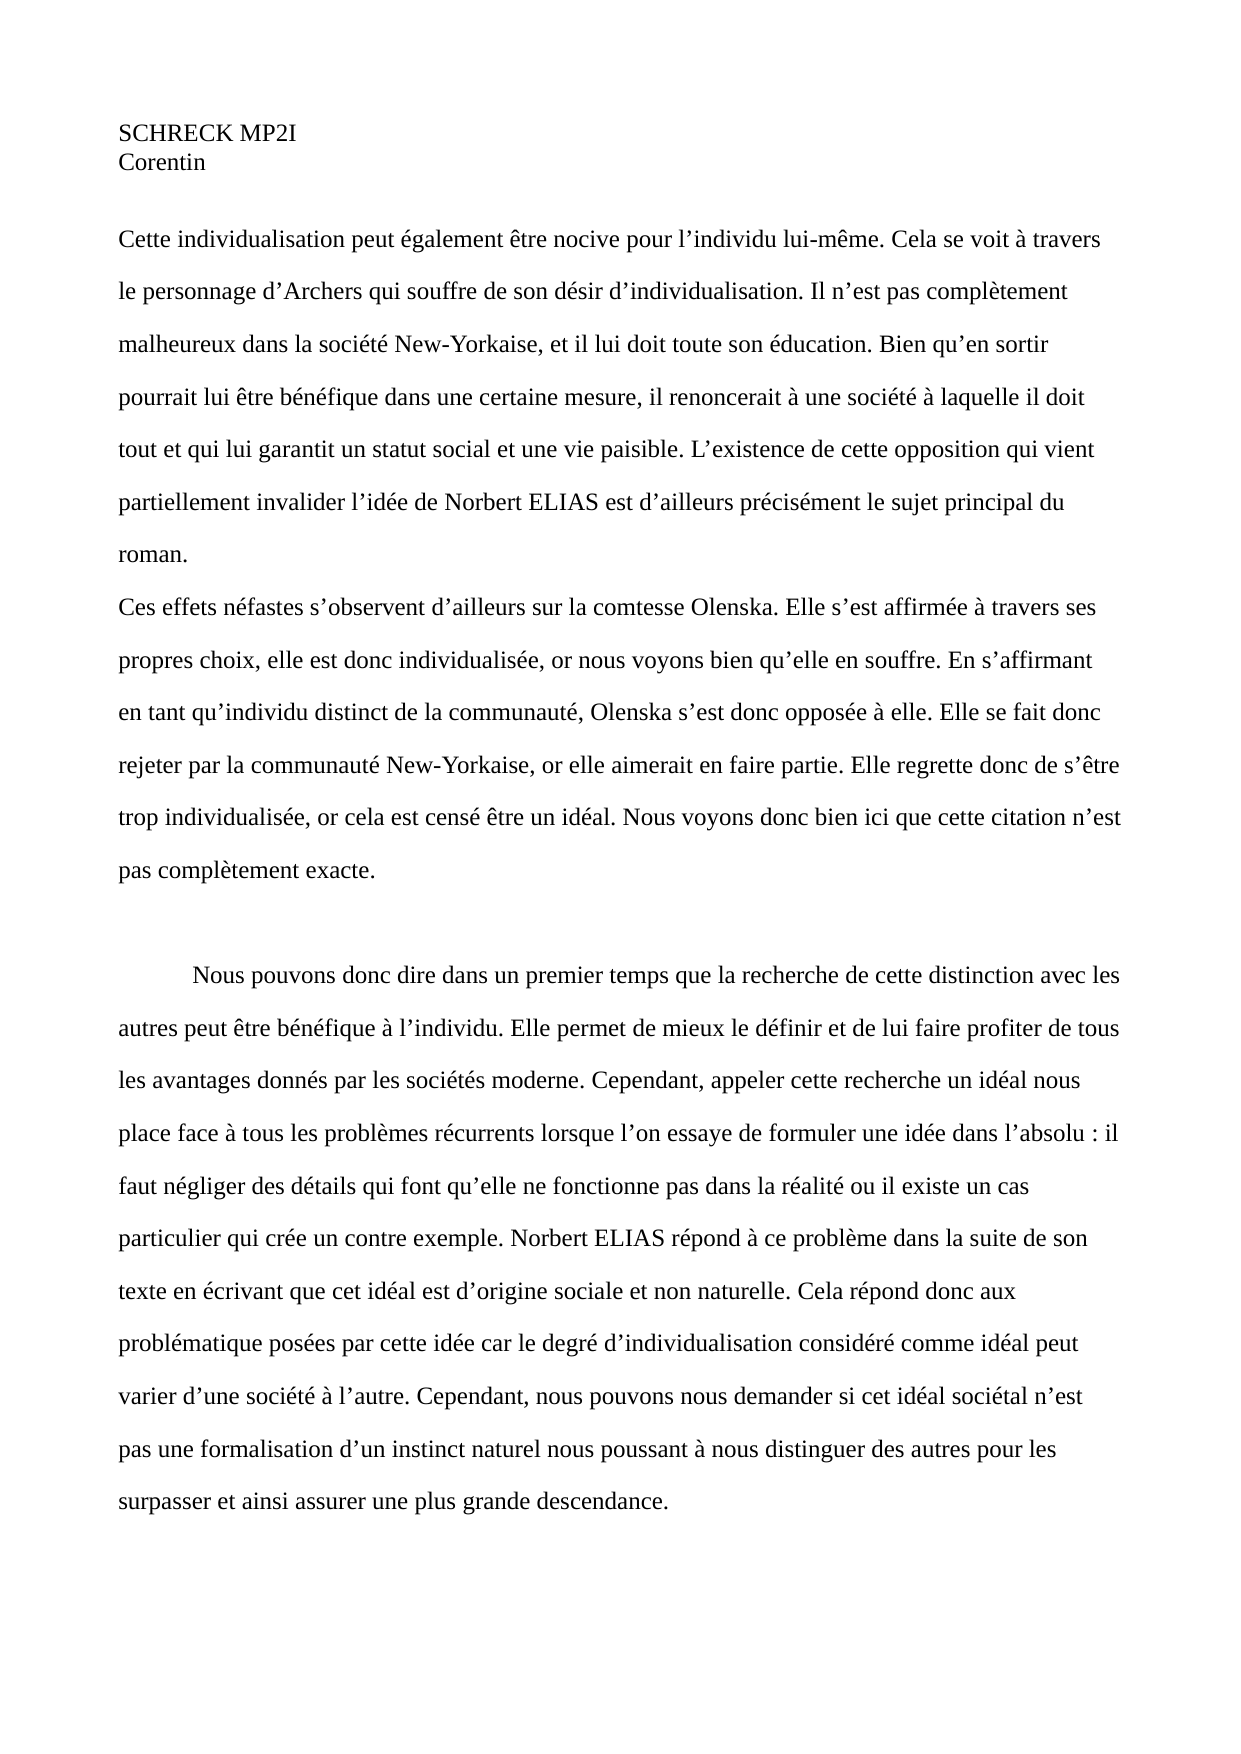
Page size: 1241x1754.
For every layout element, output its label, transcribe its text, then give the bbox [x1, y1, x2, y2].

text problématique posées par cette idée car le degré d’individualisation considéré comme idéal peut [118, 1310, 1122, 1362]
text Ces effets néfastes s’observent d’ailleurs sur la comtesse Olenska. Elle s’est affirmée à travers ses propres choix, elle est donc individualisée, or nous voyons bien qu’elle en souffre. En s’affirmant en tant qu’individu distinct de la communauté, Olenska s’est donc opposée à elle. Elle se fait donc rejeter par la communauté New-Yorkaise, or elle aimerait en faire partie. Elle regrette donc de s’être trop individualisée, or cela est censé être un idéal. Nous voyons donc bien ici que cette citation n’est pas complètement exacte. [118, 573, 1122, 889]
text Nous pouvons donc dire dans un premier temps que la recherche de cette distinction avec les autres peut être bénéfique à l’individu. Elle permet de mieux le définir et de lui faire profiter de tous les avantages donnés par les sociétés moderne. Cependant, appeler cette recherche un idéal nous place face à tous les problèmes récurrents lorsque l’on essaye de formuler une idée dans l’absolu : il faut négliger des détails qui font qu’elle ne fonctionne pas dans la réalité ou il existe un cas [118, 942, 1122, 1204]
text malheureux dans la société New-Yorkaise, et il lui doit toute son éducation. Bien qu’en sortir pourrait lui être bénéfique dans une certaine mesure, il renoncerait à une société à laquelle il doit tout et qui lui garantit un statut social et une vie paisible. L’existence de cette opposition qui vient partiellement invalider l’idée de Norbert ELIAS est d’ailleurs précisément le sujet principal du roman. [118, 310, 1122, 573]
text particulier qui crée un contre exemple. Norbert ELIAS répond à ce problème dans la suite de son texte en écrivant que cet idéal est d’origine sociale et non naturelle. Cela répond donc aux [118, 1204, 1122, 1310]
text Cette individualisation peut également être nocive pour l’individu lui-même. Cela se voit à travers le personnage d’Archers qui souffre de son désir d’individualisation. Il n’est pas complètement [118, 205, 1122, 310]
text surpasser et ainsi assurer une plus grande descendance. [118, 1468, 1122, 1520]
text varier d’une société à l’autre. Cependant, nous pouvons nous demander si cet idéal sociétal n’est pas une formalisation d’un instinct naturel nous poussant à nous distinguer des autres pour les [118, 1362, 1122, 1468]
